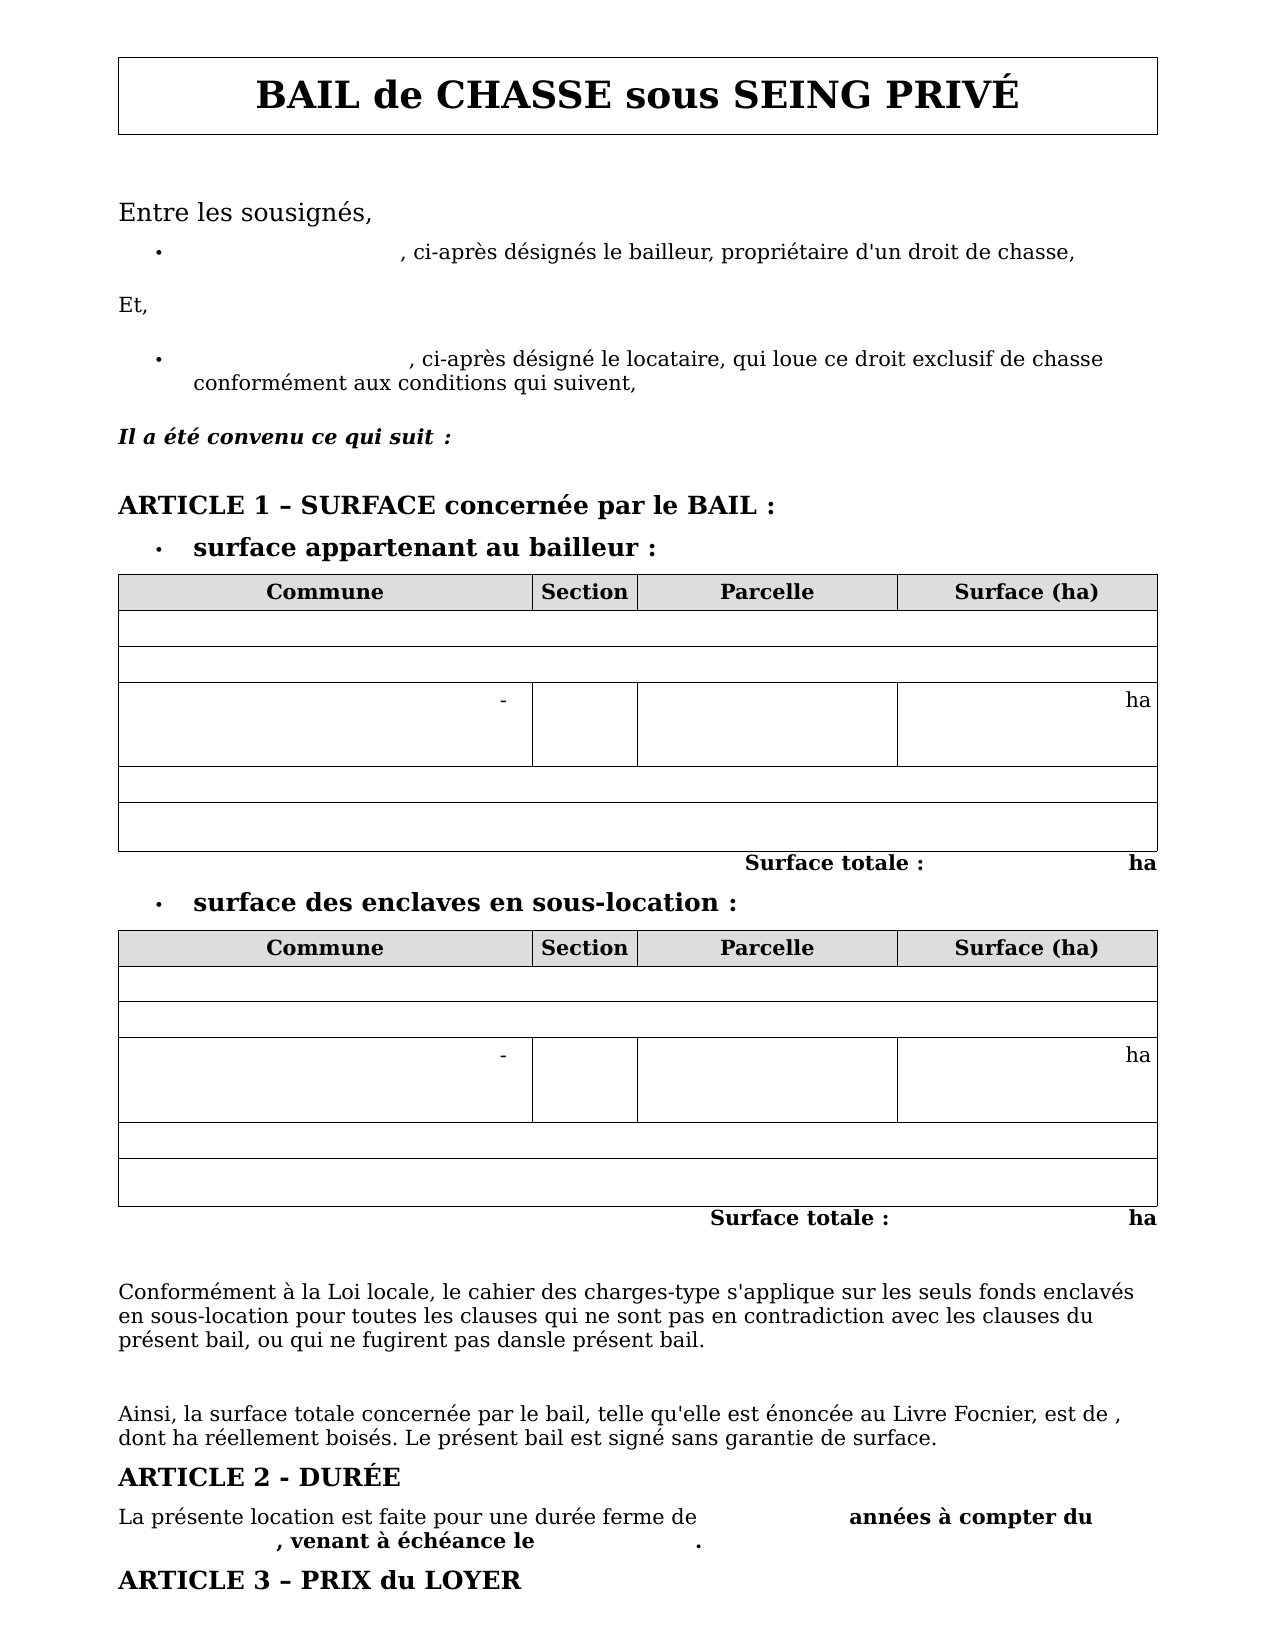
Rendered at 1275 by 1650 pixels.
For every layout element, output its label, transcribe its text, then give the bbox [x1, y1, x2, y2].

table_header Section [533, 575, 637, 610]
table_cell <for each="p in line.plots"> [119, 611, 1157, 646]
table_cell <p.plot.section.tex> [533, 683, 637, 766]
table_cell <p.plot.section.commune.tex2.name>-<p.plot.section.commune.idu> [119, 1038, 532, 1122]
list <line.locataire.name>, ci-après désigné le locataire, qui loue ce droit exclusif de chasse conformément aux conditions qui suivent, [156, 347, 1157, 395]
text Entre les sousignés, [118, 198, 1157, 227]
table_cell </for> [119, 1159, 1157, 1206]
table_header Commune [119, 931, 532, 966]
table_cell <p.plot.tex> [638, 1038, 897, 1122]
text Ainsi, la surface totale concernée par le bail, telle qu'elle est énoncée au Livre Focnier, est de , dont ha réellement boisés. Le présent bail est signé sans garantie de surface. [118, 1402, 1157, 1451]
table_cell <p.plot.supf> ha [898, 1038, 1157, 1122]
table_header Surface (ha) [898, 931, 1157, 966]
table_header Surface (ha) [898, 575, 1157, 610]
table_header Parcelle [638, 931, 897, 966]
table_cell </if> [119, 767, 1157, 802]
list surface des enclaves en sous-location : [156, 888, 1157, 917]
table_cell <p.plot.section.commune.tex2.name>-<p.plot.section.commune.idu> [119, 683, 532, 766]
text Il a été convenu ce qui suit : [118, 424, 1157, 449]
table_header Commune [119, 575, 532, 610]
list surface appartenant au bailleur : [156, 532, 1157, 562]
text Surface totale : <line.totsurfnotloc> ha [118, 1207, 1157, 1230]
text ARTICLE 3 – PRIX du LOYER [118, 1566, 1157, 1596]
text Et, [118, 293, 1157, 318]
table_cell <p.plot.supf> ha [898, 683, 1157, 766]
text Conformément à la Loi locale, le cahier des charges-type s'applique sur les seuls fonds enclavés en sous-location pour toutes les clauses qui ne sont pas en contradiction avec les clauses du présent bail, ou qui ne fugirent pas dansle présent bail. [118, 1280, 1157, 1353]
table_cell <if test="p.sslocation==False"> [119, 1002, 1157, 1037]
text ARTICLE 1 – SURFACE concernée par le BAIL : [118, 491, 1157, 520]
text La présente location est faite pour une durée ferme de <line.duree> années à compter du <line.datedeb>, venant à échéance le <line.datefin>. [118, 1505, 1157, 1554]
table_cell <for each="p in line.plots"> [119, 967, 1157, 1001]
text ARTICLE 2 - DURÉE [118, 1463, 1157, 1492]
list <line.bailleur.name>, ci-après désignés le bailleur, propriétaire d'un droit de chasse, [156, 240, 1157, 264]
table_cell </for> [119, 803, 1157, 851]
table_header Parcelle [638, 575, 897, 610]
table_cell </if> [119, 1123, 1157, 1157]
table_cell <p.plot.tex> [638, 683, 897, 766]
table_header Section [533, 931, 637, 966]
table_cell <p.plot.section.tex> [533, 1038, 637, 1122]
table_cell <if test="p.sslocation==True"> [119, 647, 1157, 682]
text Surface totale : <line.totsurfloc> ha [118, 852, 1157, 875]
table_header BAIL de CHASSE sous SEING PRIVÉ [119, 58, 1157, 134]
